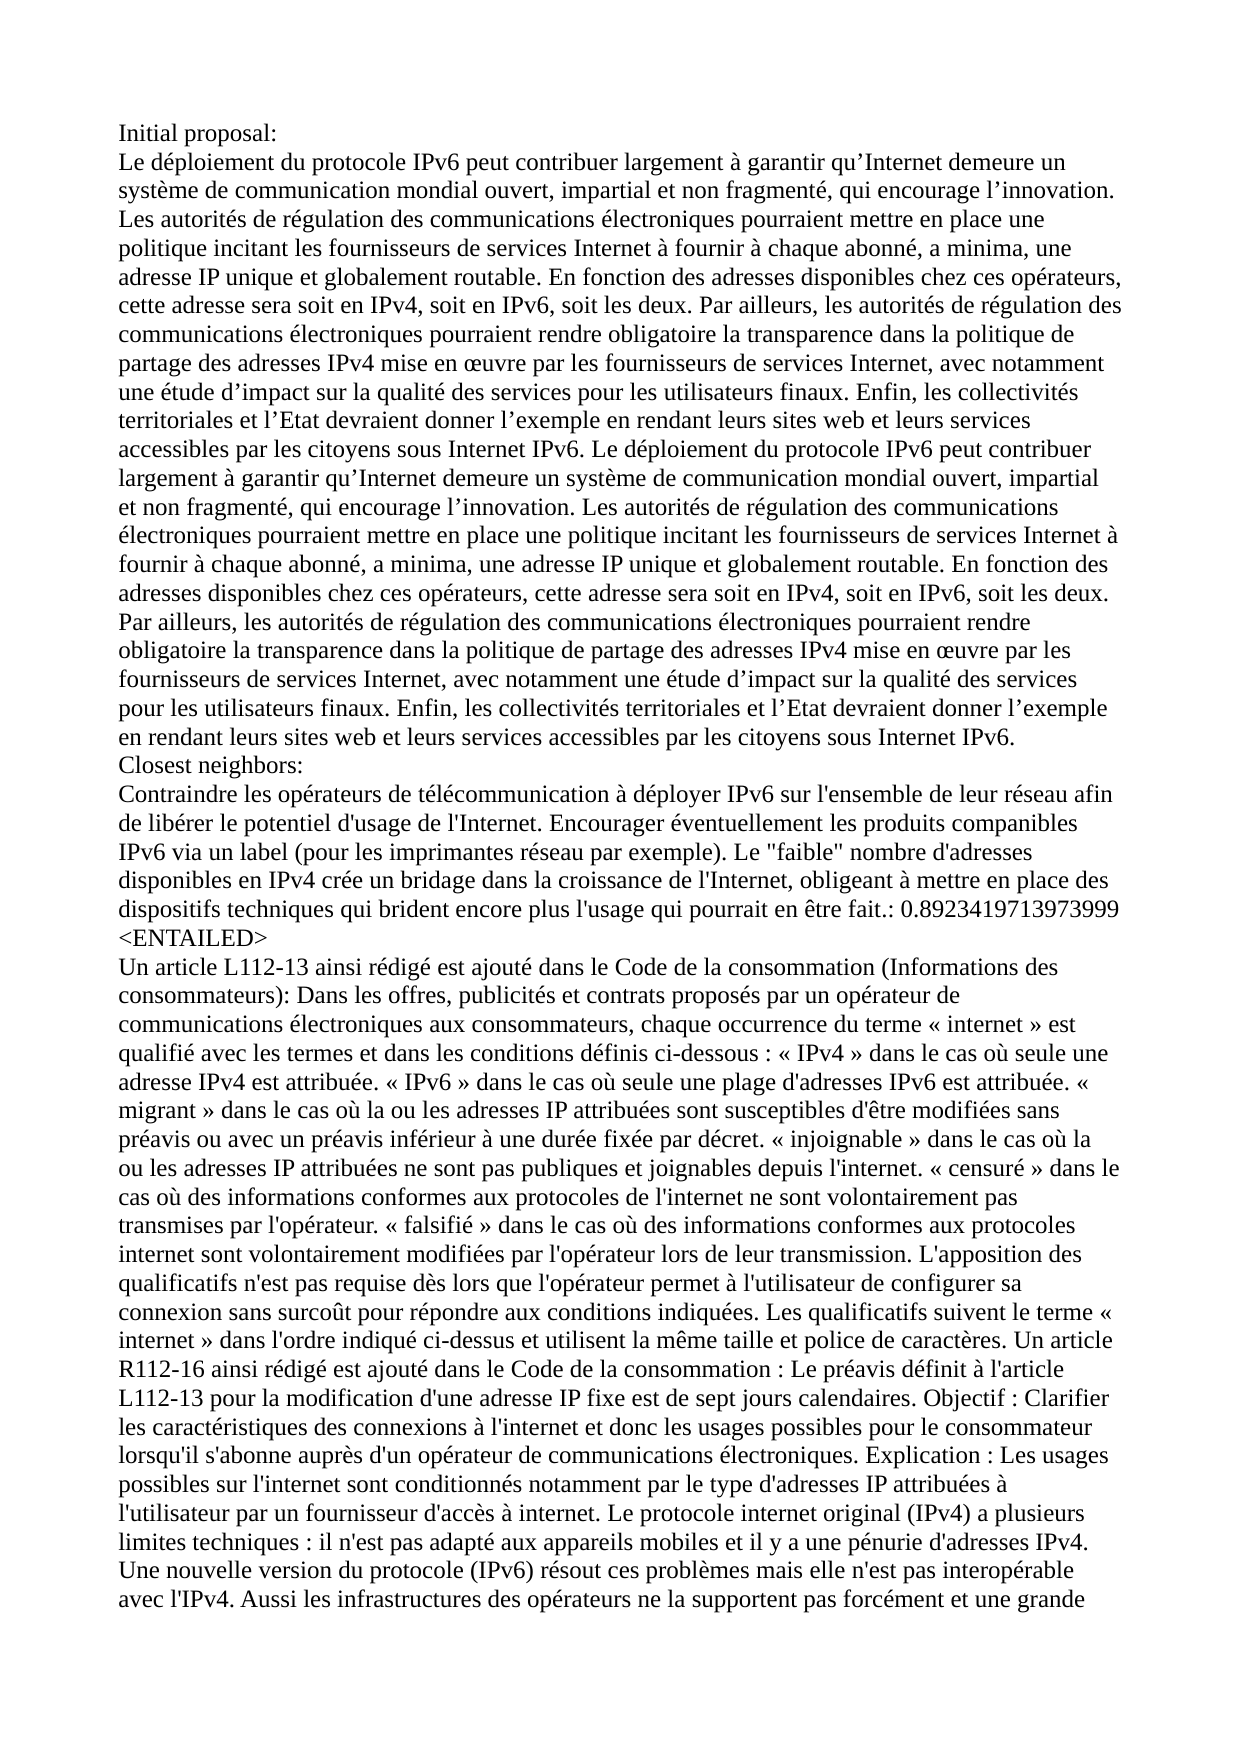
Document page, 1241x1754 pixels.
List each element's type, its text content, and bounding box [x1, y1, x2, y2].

text Un article L112-13 ainsi rédigé est ajouté dans le Code de la consommation (Informations des consommateurs): Dans les offres, publicités et contrats proposés par un opérateur de communications électroniques aux consommateurs, chaque occurrence du terme « internet » est qualifié avec les termes et dans les conditions définis ci-dessous : « IPv4 » dans le cas où seule une adresse IPv4 est attribuée. « IPv6 » dans le cas où seule une plage d'adresses IPv6 est attribuée. « migrant » dans le cas où la ou les adresses IP attribuées sont susceptibles d'être modifiées sans préavis ou avec un préavis inférieur à une durée fixée par décret. « injoignable » dans le cas où la ou les adresses IP attribuées ne sont pas publiques et joignables depuis l'internet. « censuré » dans le cas où des informations conformes aux protocoles de l'internet ne sont volontairement pas transmises par l'opérateur. « falsifié » dans le cas où des informations conformes aux protocoles internet sont volontairement modifiées par l'opérateur lors de leur transmission. L'apposition des qualificatifs n'est pas requise dès lors que l'opérateur permet à l'utilisateur de configurer sa connexion sans surcoût pour répondre aux conditions indiquées. Les qualificatifs suivent le terme « internet » dans l'ordre indiqué ci-dessus et utilisent la même taille et police de caractères. Un article R112-16 ainsi rédigé est ajouté dans le Code de la consommation : Le préavis définit à l'article L112-13 pour la modification d'une adresse IP fixe est de sept jours calendaires. Objectif : Clarifier les caractéristiques des connexions à l'internet et donc les usages possibles pour le consommateur lorsqu'il s'abonne auprès d'un opérateur de communications électroniques. Explication : Les usages possibles sur l'internet sont conditionnés notamment par le type d'adresses IP attribuées à l'utilisateur par un fournisseur d'accès à internet. Le protocole internet original (IPv4) a plusieurs limites techniques : il n'est pas adapté aux appareils mobiles et il y a une pénurie d'adresses IPv4. Une nouvelle version du protocole (IPv6) résout ces problèmes mais elle n'est pas interopérable avec l'IPv4. Aussi les infrastructures des opérateurs ne la supportent pas forcément et une grande [118, 952, 1122, 1613]
text Closest neighbors: [118, 751, 1122, 779]
text Initial proposal: [118, 118, 1122, 147]
text Contraindre les opérateurs de télécommunication à déployer IPv6 sur l'ensemble de leur réseau afin de libérer le potentiel d'usage de l'Internet. Encourager éventuellement les produits companibles IPv6 via un label (pour les imprimantes réseau par exemple). Le "faible" nombre d'adresses disponibles en IPv4 crée un bridage dans la croissance de l'Internet, obligeant à mettre en place des dispositifs techniques qui brident encore plus l'usage qui pourrait en être fait.: 0.8923419713973999 <ENTAILED> [118, 779, 1122, 952]
text Le déploiement du protocole IPv6 peut contribuer largement à garantir qu’Internet demeure un système de communication mondial ouvert, impartial et non fragmenté, qui encourage l’innovation. Les autorités de régulation des communications électroniques pourraient mettre en place une politique incitant les fournisseurs de services Internet à fournir à chaque abonné, a minima, une adresse IP unique et globalement routable. En fonction des adresses disponibles chez ces opérateurs, cette adresse sera soit en IPv4, soit en IPv6, soit les deux. Par ailleurs, les autorités de régulation des communications électroniques pourraient rendre obligatoire la transparence dans la politique de partage des adresses IPv4 mise en œuvre par les fournisseurs de services Internet, avec notamment une étude d’impact sur la qualité des services pour les utilisateurs finaux. Enfin, les collectivités territoriales et l’Etat devraient donner l’exemple en rendant leurs sites web et leurs services accessibles par les citoyens sous Internet IPv6. Le déploiement du protocole IPv6 peut contribuer largement à garantir qu’Internet demeure un système de communication mondial ouvert, impartial et non fragmenté, qui encourage l’innovation. Les autorités de régulation des communications électroniques pourraient mettre en place une politique incitant les fournisseurs de services Internet à fournir à chaque abonné, a minima, une adresse IP unique et globalement routable. En fonction des adresses disponibles chez ces opérateurs, cette adresse sera soit en IPv4, soit en IPv6, soit les deux. Par ailleurs, les autorités de régulation des communications électroniques pourraient rendre obligatoire la transparence dans la politique de partage des adresses IPv4 mise en œuvre par les fournisseurs de services Internet, avec notamment une étude d’impact sur la qualité des services pour les utilisateurs finaux. Enfin, les collectivités territoriales et l’Etat devraient donner l’exemple en rendant leurs sites web et leurs services accessibles par les citoyens sous Internet IPv6. [118, 147, 1122, 751]
